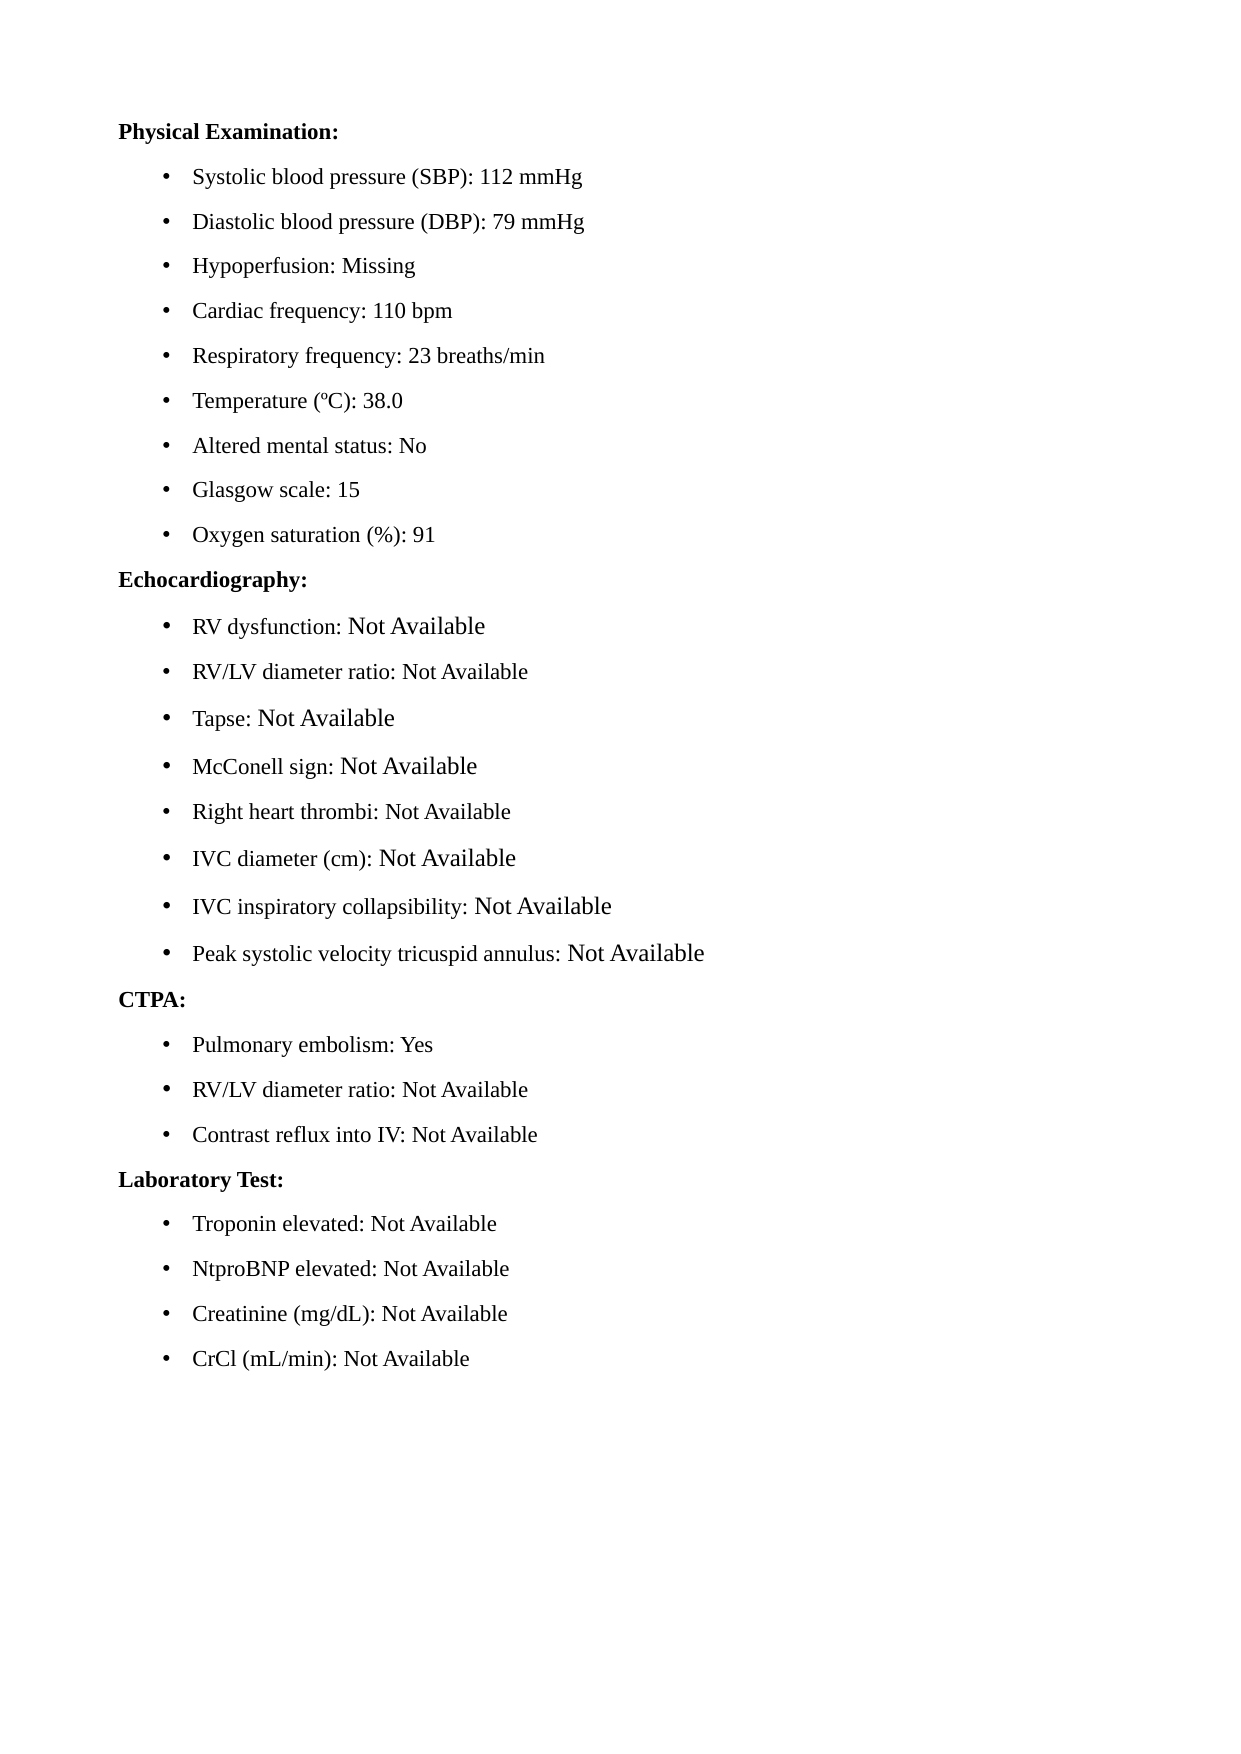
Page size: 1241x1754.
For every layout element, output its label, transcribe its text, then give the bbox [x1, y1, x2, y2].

text CTPA: [118, 986, 1122, 1012]
list Right heart thrombi: Not Available [162, 798, 1122, 825]
list NtproBNP elevated: Not Available [162, 1255, 1122, 1282]
list Peak systolic velocity tricuspid annulus: Not Available [162, 938, 1122, 967]
list IVC inspiratory collapsibility: Not Available [162, 891, 1122, 919]
list Tapse: Not Available [162, 703, 1122, 732]
list Altered mental status: No [162, 432, 1122, 458]
list Glasgow scale: 15 [162, 476, 1122, 503]
list Pulmonary embolism: Yes [162, 1031, 1122, 1057]
list Troponin elevated: Not Available [162, 1211, 1122, 1237]
list Diastolic blood pressure (DBP): 79 mmHg [162, 208, 1122, 234]
text Echocardiography: [118, 566, 1122, 592]
list Hypoperfusion: Missing [162, 252, 1122, 279]
list IVC diameter (cm): Not Available [162, 843, 1122, 872]
list CrCl (mL/min): Not Available [162, 1345, 1122, 1371]
list Systolic blood pressure (SBP): 112 mmHg [162, 163, 1122, 189]
list Oxygen saturation (%): 91 [162, 521, 1122, 548]
list Creatinine (mg/dL): Not Available [162, 1300, 1122, 1326]
list RV/LV diameter ratio: Not Available [162, 1076, 1122, 1102]
list RV/LV diameter ratio: Not Available [162, 658, 1122, 685]
list Respiratory frequency: 23 breaths/min [162, 342, 1122, 368]
list Cardiac frequency: 110 bpm [162, 297, 1122, 324]
list Temperature (ºC): 38.0 [162, 387, 1122, 413]
text Laboratory Test: [118, 1166, 1122, 1192]
list Contrast reflux into IV: Not Available [162, 1121, 1122, 1147]
list McConell sign: Not Available [162, 751, 1122, 779]
list RV dysfunction: Not Available [162, 611, 1122, 639]
text Physical Examination: [118, 118, 1122, 144]
